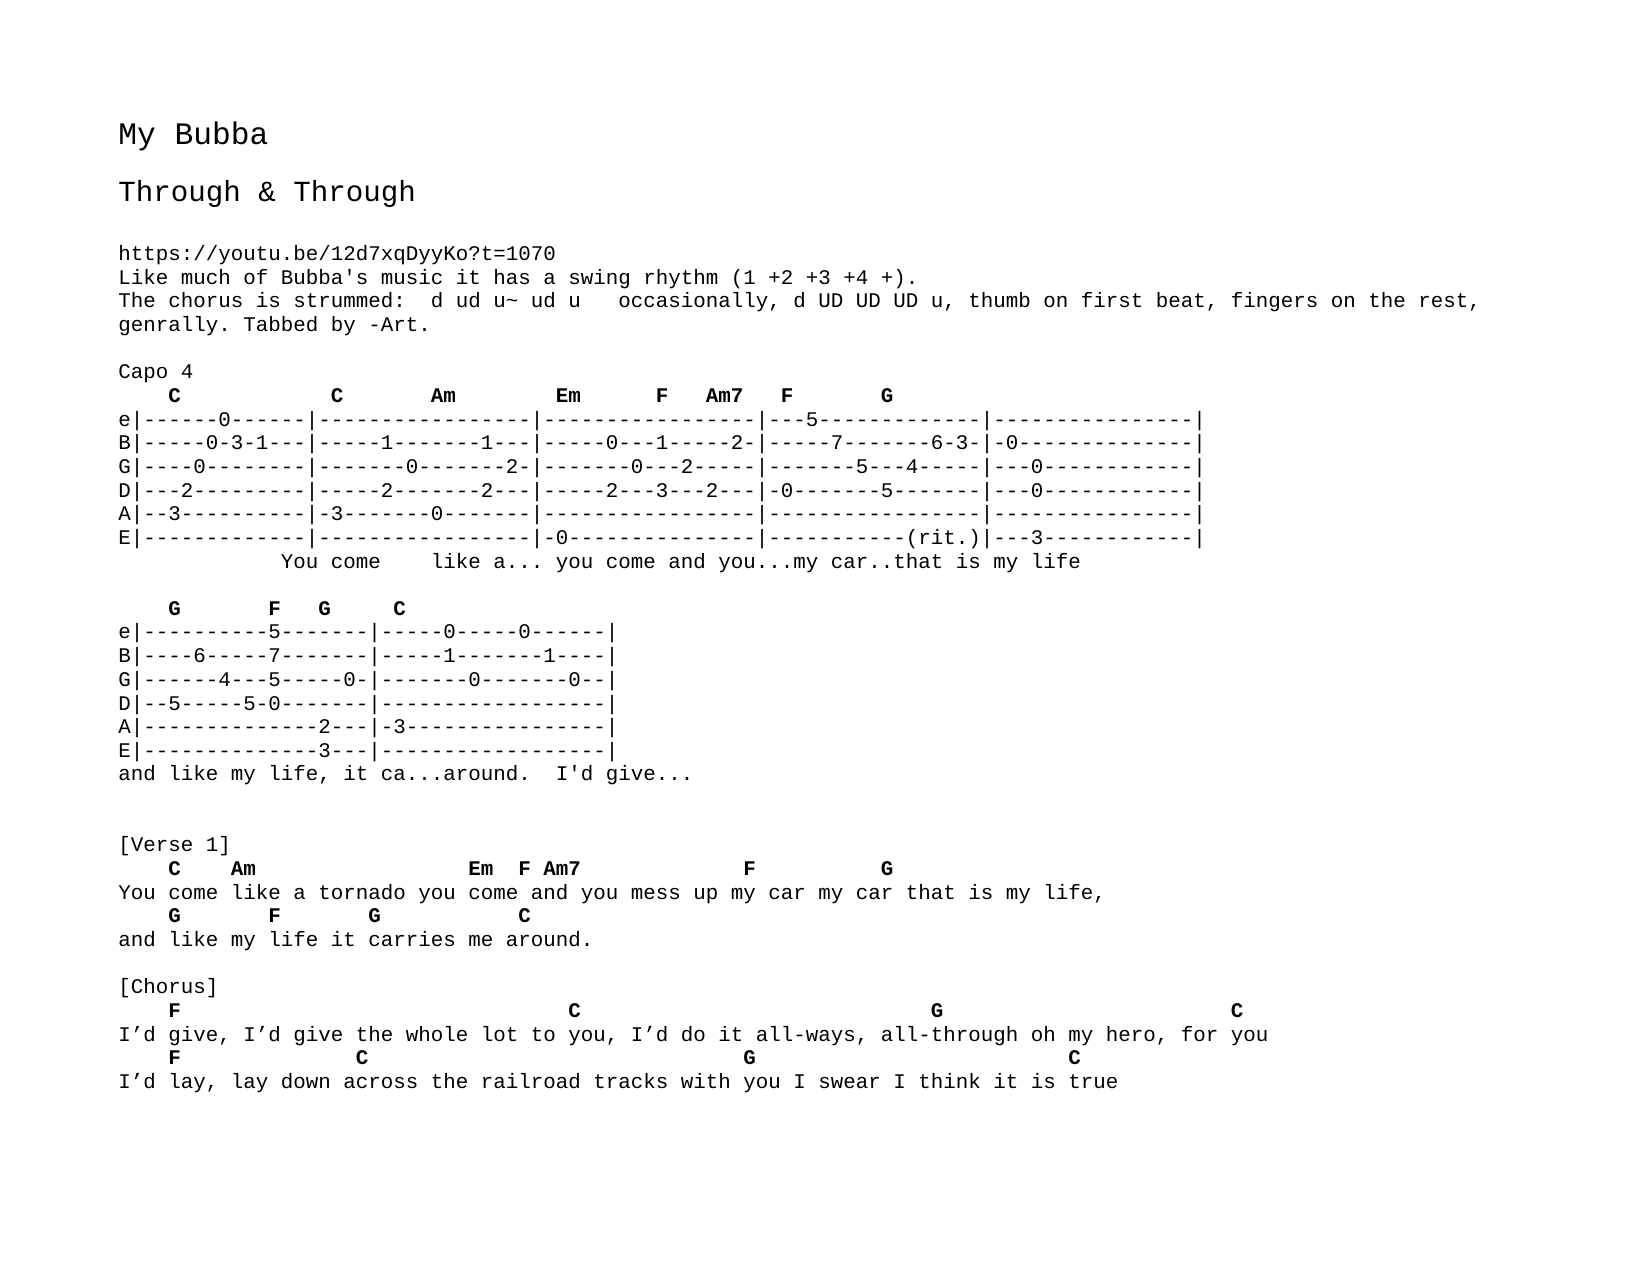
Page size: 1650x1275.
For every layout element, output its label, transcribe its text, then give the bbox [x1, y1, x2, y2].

text [Verse 1] [118, 834, 1532, 858]
text [Chorus] [118, 976, 1532, 1000]
text A|--3----------|-3-------0-------|-----------------|-----------------|----------------| [118, 503, 1532, 527]
text The chorus is strummed: d ud u~ ud u occasionally, d UD UD UD u, thumb on first beat, fingers on the rest, genrally. Tabbed by -Art. [118, 291, 1532, 338]
text C Am Em F Am7 F G [118, 858, 1532, 882]
text You come like a... you come and you...my car..that is my life [118, 551, 1532, 574]
text My Bubba [118, 118, 1532, 153]
text and like my life it carries me around. [118, 929, 1532, 953]
text E|--------------3---|------------------| [118, 740, 1532, 763]
text I’d lay, lay down across the railroad tracks with you I swear I think it is true [118, 1071, 1532, 1094]
text e|------0------|-----------------|-----------------|---5-------------|----------------| [118, 409, 1532, 432]
text You come like a tornado you come and you mess up my car my car that is my life, [118, 882, 1532, 905]
text I’d give, I’d give the whole lot to you, I’d do it all-ways, all-through oh my hero, for you [118, 1023, 1532, 1047]
text D|--5-----5-0-------|------------------| [118, 692, 1532, 716]
text G|----0--------|-------0-------2-|-------0---2-----|-------5---4-----|---0------------| [118, 456, 1532, 480]
text F C G C [118, 1000, 1532, 1023]
text B|-----0-3-1---|-----1-------1---|-----0---1-----2-|-----7-------6-3-|-0--------------| [118, 432, 1532, 456]
text G|------4---5-----0-|-------0-------0--| [118, 669, 1532, 692]
text A|--------------2---|-3----------------| [118, 716, 1532, 740]
text Capo 4 [118, 361, 1532, 385]
text Through & Through [118, 177, 1532, 210]
text e|----------5-------|-----0-----0------| [118, 622, 1532, 645]
text E|-------------|-----------------|-0---------------|-----------(rit.)|---3------------| [118, 527, 1532, 551]
text F C G C [118, 1047, 1532, 1071]
text B|----6-----7-------|-----1-------1----| [118, 645, 1532, 669]
text G F G C [118, 598, 1532, 622]
text Like much of Bubba's music it has a swing rhythm (1 +2 +3 +4 +). [118, 267, 1532, 291]
text G F G C [118, 905, 1532, 929]
text https://youtu.be/12d7xqDyyKo?t=1070 [118, 243, 1532, 267]
text C C Am Em F Am7 F G [118, 385, 1532, 409]
text D|---2---------|-----2-------2---|-----2---3---2---|-0-------5-------|---0------------| [118, 480, 1532, 503]
text and like my life, it ca...around. I'd give... [118, 763, 1532, 787]
